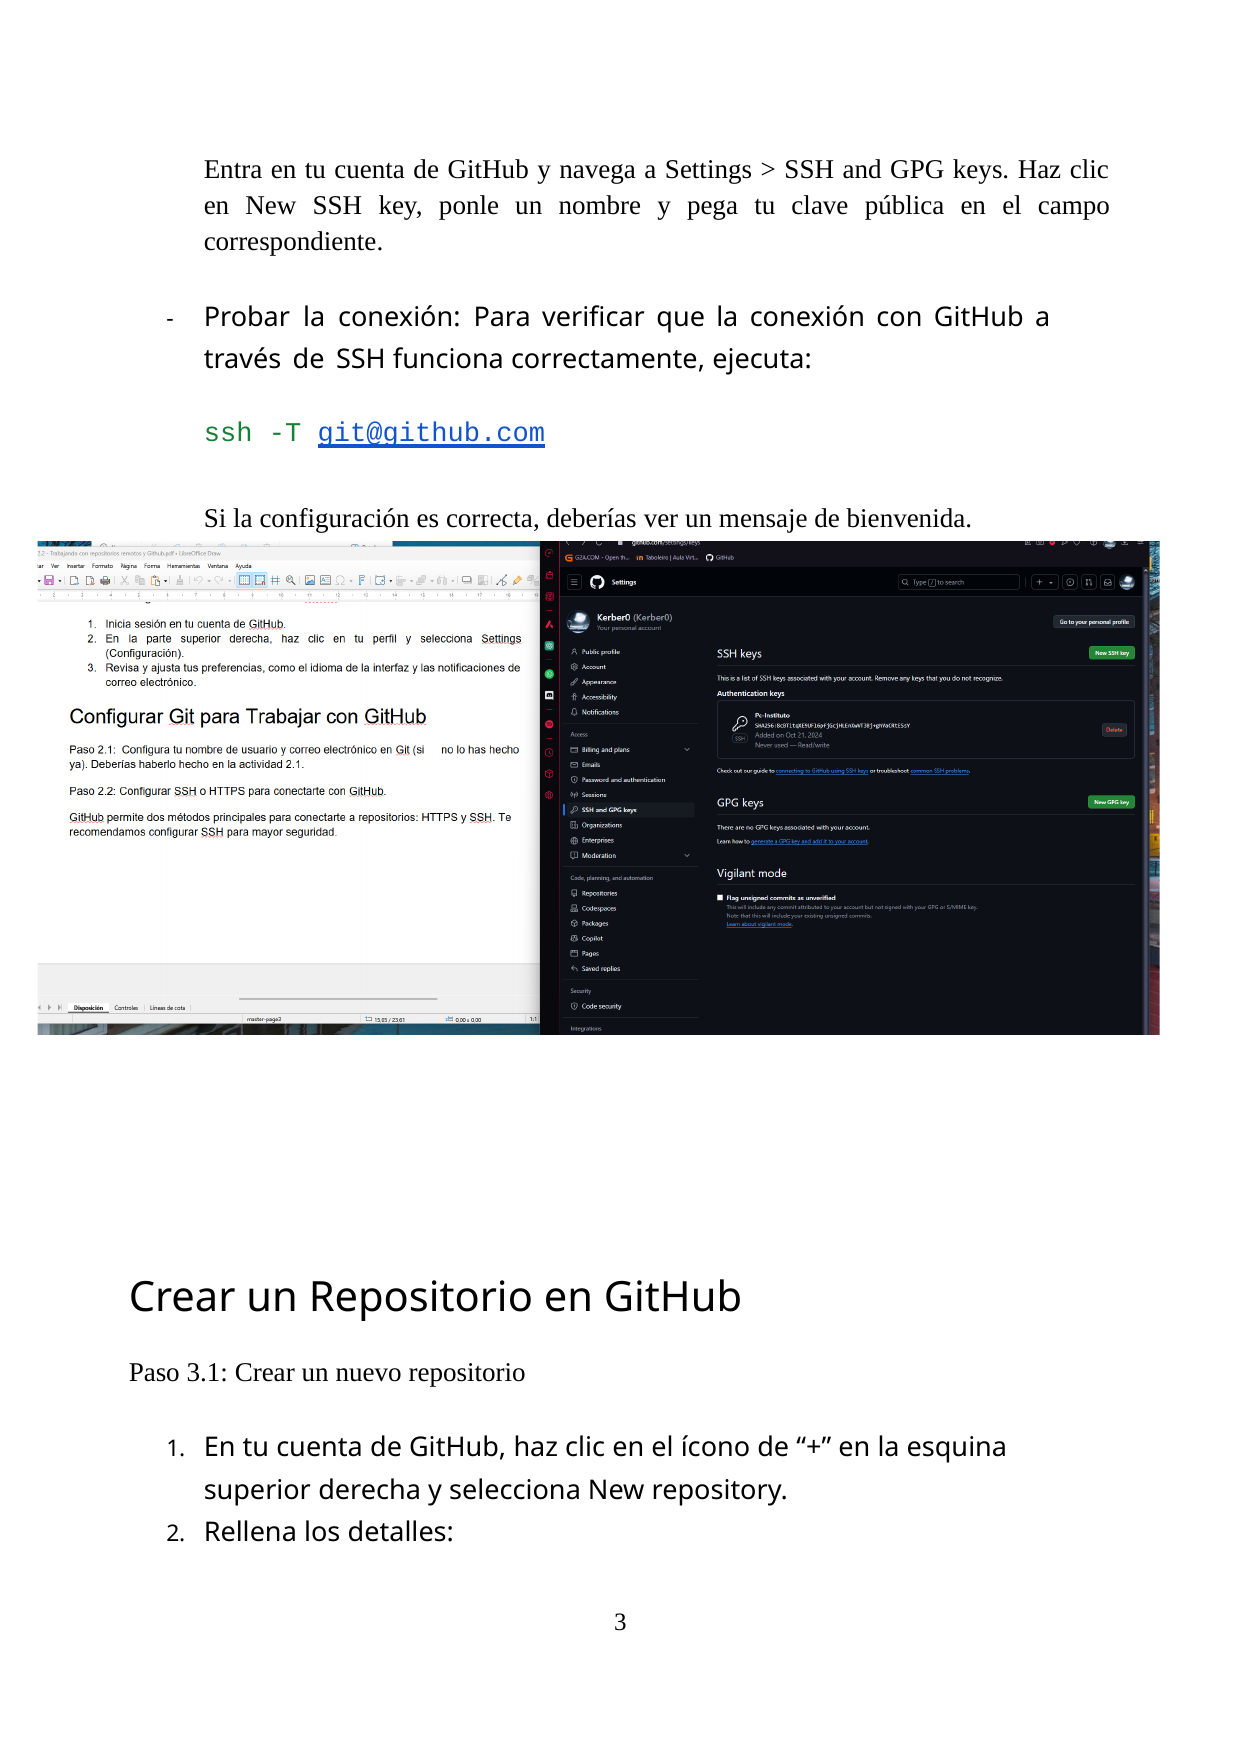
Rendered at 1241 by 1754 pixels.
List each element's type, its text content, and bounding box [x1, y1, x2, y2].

text Paso 3.1: Crear un nuevo repositorio [128, 1356, 1122, 1387]
text Si la configuración es correcta, deberías ver un mensaje de bienvenida. [203, 502, 1122, 533]
list Rellena los detalles: [166, 1512, 1122, 1549]
list En tu cuenta de GitHub, haz clic en el ícono de “+” en la esquina superior derecha y selecciona New repository. [166, 1428, 1096, 1507]
list Probar la conexión: Para verificar que la conexión con GitHub a través de SSH funciona correctamente, ejecuta: [166, 297, 1110, 377]
subtitle Crear un Repositorio en GitHub [128, 1267, 1122, 1324]
text ssh -T git@github.com [203, 419, 1122, 450]
picture [37, 541, 1160, 1035]
text Entra en tu cuenta de GitHub y navega a Settings > SSH and GPG keys. Haz clic en New SSH key, ponle un nombre y pega tu clave pública en el campo correspondiente. [203, 153, 1110, 256]
